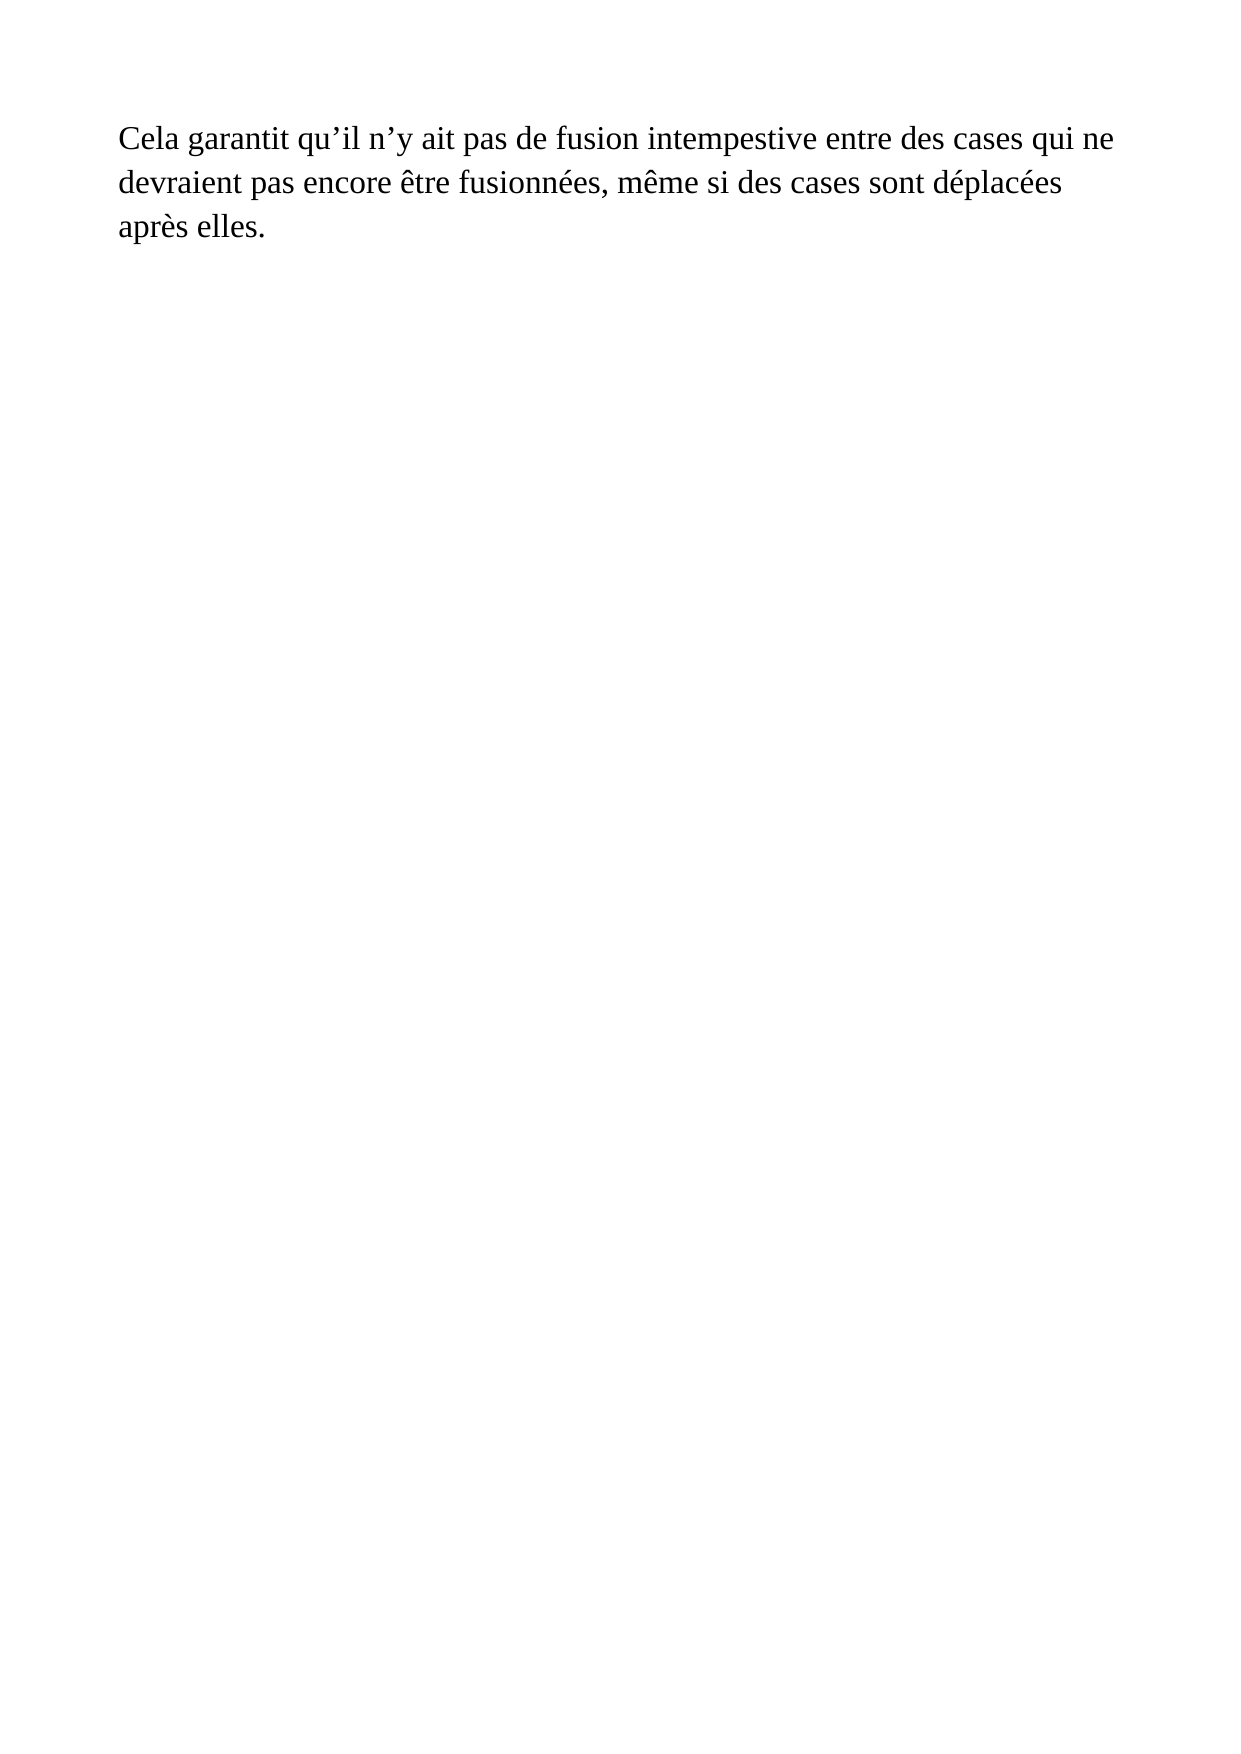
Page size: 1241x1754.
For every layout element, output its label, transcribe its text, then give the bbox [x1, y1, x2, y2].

text Cela garantit qu’il n’y ait pas de fusion intempestive entre des cases qui ne devraient pas encore être fusionnées, même si des cases sont déplacées après elles. [118, 118, 1122, 244]
